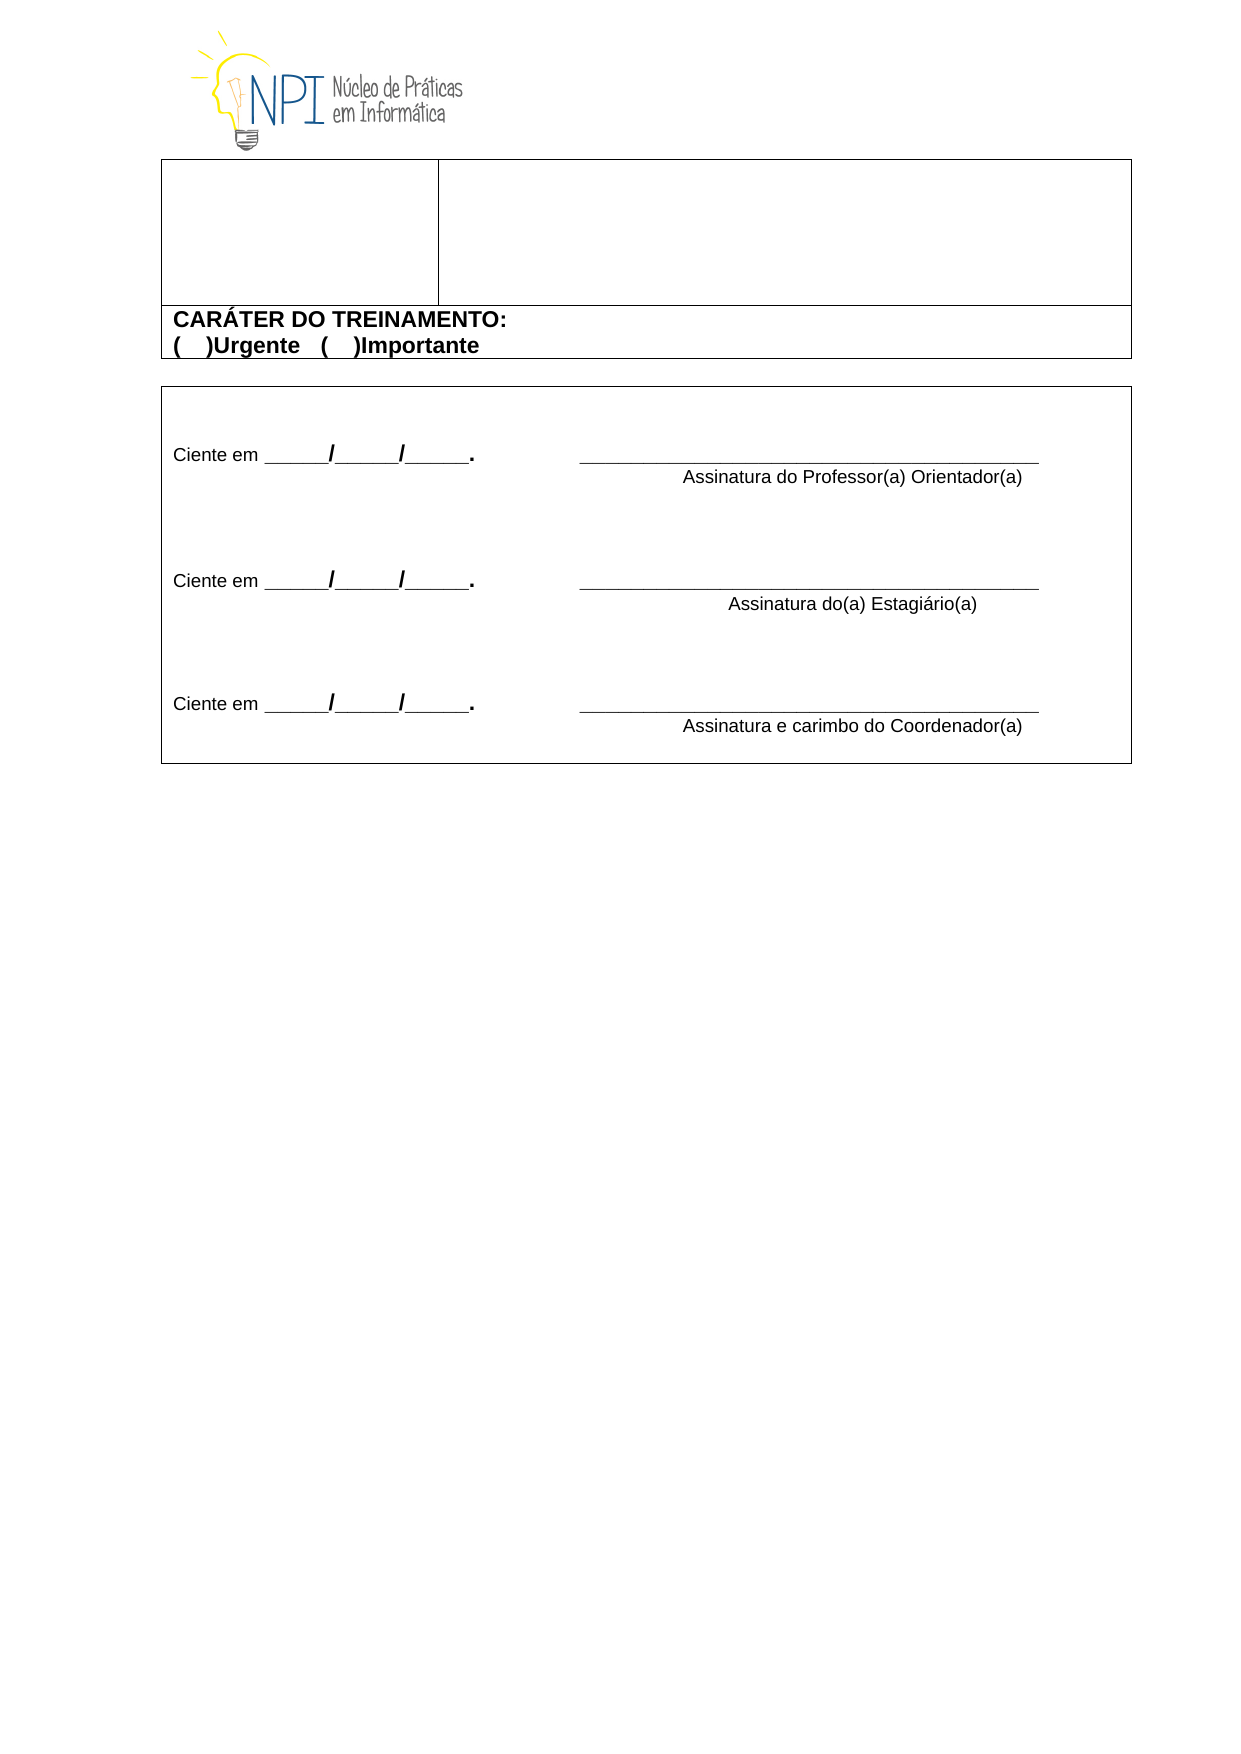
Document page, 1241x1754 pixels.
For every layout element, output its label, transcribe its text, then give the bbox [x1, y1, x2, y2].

table_cell [162, 160, 438, 304]
table_cell [1127, 359, 1131, 386]
table_cell [162, 359, 1123, 386]
table_cell [1123, 359, 1127, 386]
table_cell [439, 160, 1131, 304]
table_cell Ciente em _____/_____/_____. ____________________________________ Assinatura do Professor(a) Orientador(a) Ciente em _____/_____/_____. ____________________________________ Assinatura do(a) Estagiário(a) Ciente em _____/_____/_____. ____________________________________ Assinatura e carimbo do Coordenador(a) [162, 387, 1131, 763]
picture [181, 22, 472, 159]
table_cell CARÁTER DO TREINAMENTO: ( )Urgente ( )Importante [162, 306, 1131, 358]
